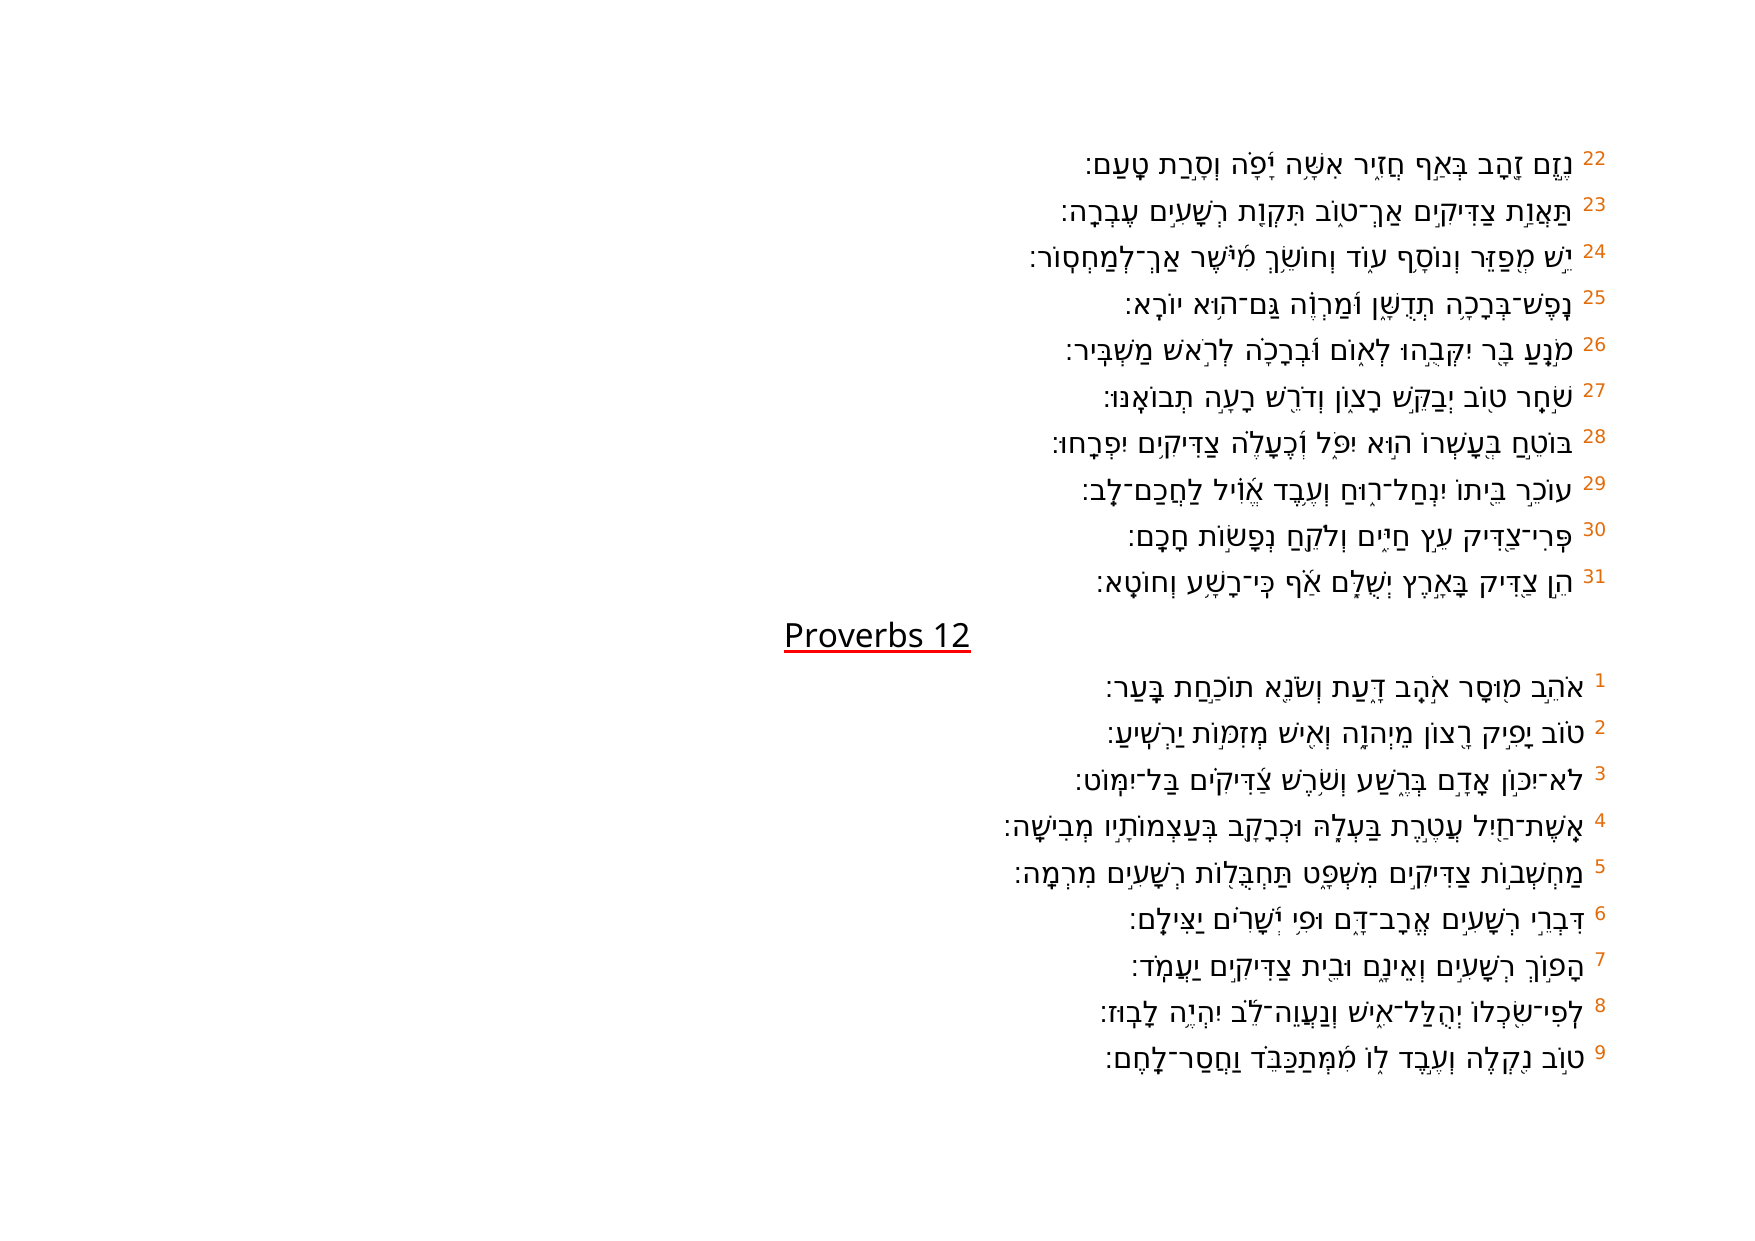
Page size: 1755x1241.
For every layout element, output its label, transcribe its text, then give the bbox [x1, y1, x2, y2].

text 26 מֹ֣נֵֽעַ בָּ֭ר יִקְּבֻ֣הוּ לְא֑וֹם וּ֝בְרָכָ֗ה לְרֹ֣אשׁ מַשְׁבִּֽיר׃ ‬‬‬ [148, 333, 1606, 367]
text 27 שֹׁ֣חֵֽר ט֖וֹב יְבַקֵּ֣שׁ רָצ֑וֹן וְדֹרֵ֖שׁ רָעָ֣ה תְבוֹאֶֽנּוּ׃ ‬‬‬ [148, 380, 1606, 414]
text 24 יֵ֣שׁ מְ֭פַזֵּר וְנוֹסָ֥ף ע֑וֹד וְחוֹשֵׂ֥ךְ מִ֝יֹּ֗שֶׁר אַךְ־לְמַחְסֽוֹר׃ ‬‬‬ [148, 241, 1606, 274]
text 22 נֶ֣זֶם זָ֭הָב בְּאַ֣ף חֲזִ֑יר אִשָּׁ֥ה יָ֝פָ֗ה וְסָ֣רַת טָֽעַם׃ ‬‬‬ [148, 148, 1606, 182]
text 9 ט֣וֹב נִ֭קְלֶה וְעֶ֣בֶד ל֑וֹ מִ֝מְּתַכַּבֵּ֗ד וַחֲסַר־לָֽחֶם׃ ‬‬‬ [148, 1042, 1606, 1076]
text 3 לֹא־יִכּ֣וֹן אָדָ֣ם בְּרֶ֑שַׁע וְשֹׁ֥רֶשׁ צַ֝דִּיקִ֗ים בַּל־יִמּֽוֹט׃ ‬‬‬ [148, 763, 1606, 797]
text 1 אֹהֵ֣ב מ֖וּסָר אֹ֣הֵֽב דָּ֑עַת וְשֹׂנֵ֖א תוֹכַ֣חַת בָּֽעַר׃ [148, 670, 1606, 704]
text 2 ט֗וֹב יָפִ֣יק רָ֭צוֹן מֵיְהוָ֑ה וְאִ֖ישׁ מְזִמּ֣וֹת יַרְשִֽׁיעַ׃ ‬‬‬ [148, 717, 1606, 751]
text 7 הָפ֣וֹךְ רְשָׁעִ֣ים וְאֵינָ֑ם וּבֵ֖ית צַדִּיקִ֣ים יַעֲמֹֽד׃ ‬‬‬ [148, 949, 1606, 983]
text 6 דִּבְרֵ֣י רְשָׁעִ֣ים אֱרָב־דָּ֑ם וּפִ֥י יְ֝שָׁרִ֗ים יַצִּילֵֽם׃ ‬‬‬ [148, 902, 1606, 936]
text 29 עוֹכֵ֣ר בֵּ֭יתוֹ יִנְחַל־ר֑וּחַ וְעֶ֥בֶד אֱ֝וִ֗יל לַחֲכַם־לֵֽב׃ ‬‬‬ [148, 473, 1606, 507]
text 25 נֶֽפֶשׁ־בְּרָכָ֥ה תְדֻשָּׁ֑ן וּ֝מַרְוֶ֗ה גַּם־ה֥וּא יוֹרֶֽא׃ ‬‬‬ [148, 287, 1606, 321]
text 31 הֵ֣ן צַ֭דִּיק בָּאָ֣רֶץ יְשֻׁלָּ֑ם אַ֝֗ף כִּֽי־רָשָׁ֥ע וְחוֹטֵֽא׃ ‬‬‬ [148, 566, 1606, 600]
text 28 בּוֹטֵ֣חַ בְּ֭עָשְׁרוֹ ה֣וּא יִפֹּ֑ל וְ֝כֶעָלֶ֗ה צַדִּיקִ֥ים יִפְרָֽחוּ׃ ‬‬‬ [148, 426, 1606, 460]
text 8 לְֽפִי־שִׂ֭כְלוֹ יְהֻלַּל־אִ֑ישׁ וְנַעֲוֵה־לֵ֝֗ב יִהְיֶ֥ה לָבֽוּז׃ ‬‬‬ [148, 995, 1606, 1029]
text Proverbs 12 [148, 612, 1606, 658]
text 4 אֵֽשֶׁת־חַ֭יִל עֲטֶ֣רֶת בַּעְלָ֑הּ וּכְרָקָ֖ב בְּעַצְמוֹתָ֣יו מְבִישָֽׁה׃ ‬‬‬ [148, 809, 1606, 843]
text 30 פְּֽרִי־צַ֭דִּיק עֵ֣ץ חַיִּ֑ים וְלֹקֵ֖חַ נְפָשׂ֣וֹת חָכָֽם׃ ‬‬‬ [148, 519, 1606, 553]
text 5 מַחְשְׁב֣וֹת צַדִּיקִ֣ים מִשְׁפָּ֑ט תַּחְבֻּל֖וֹת רְשָׁעִ֣ים מִרְמָֽה׃ ‬‬‬ [148, 856, 1606, 890]
text 23 תַּאֲוַ֣ת צַדִּיקִ֣ים אַךְ־ט֑וֹב תִּקְוַ֖ת רְשָׁעִ֣ים עֶבְרָֽה׃ ‬‬‬ [148, 194, 1606, 228]
